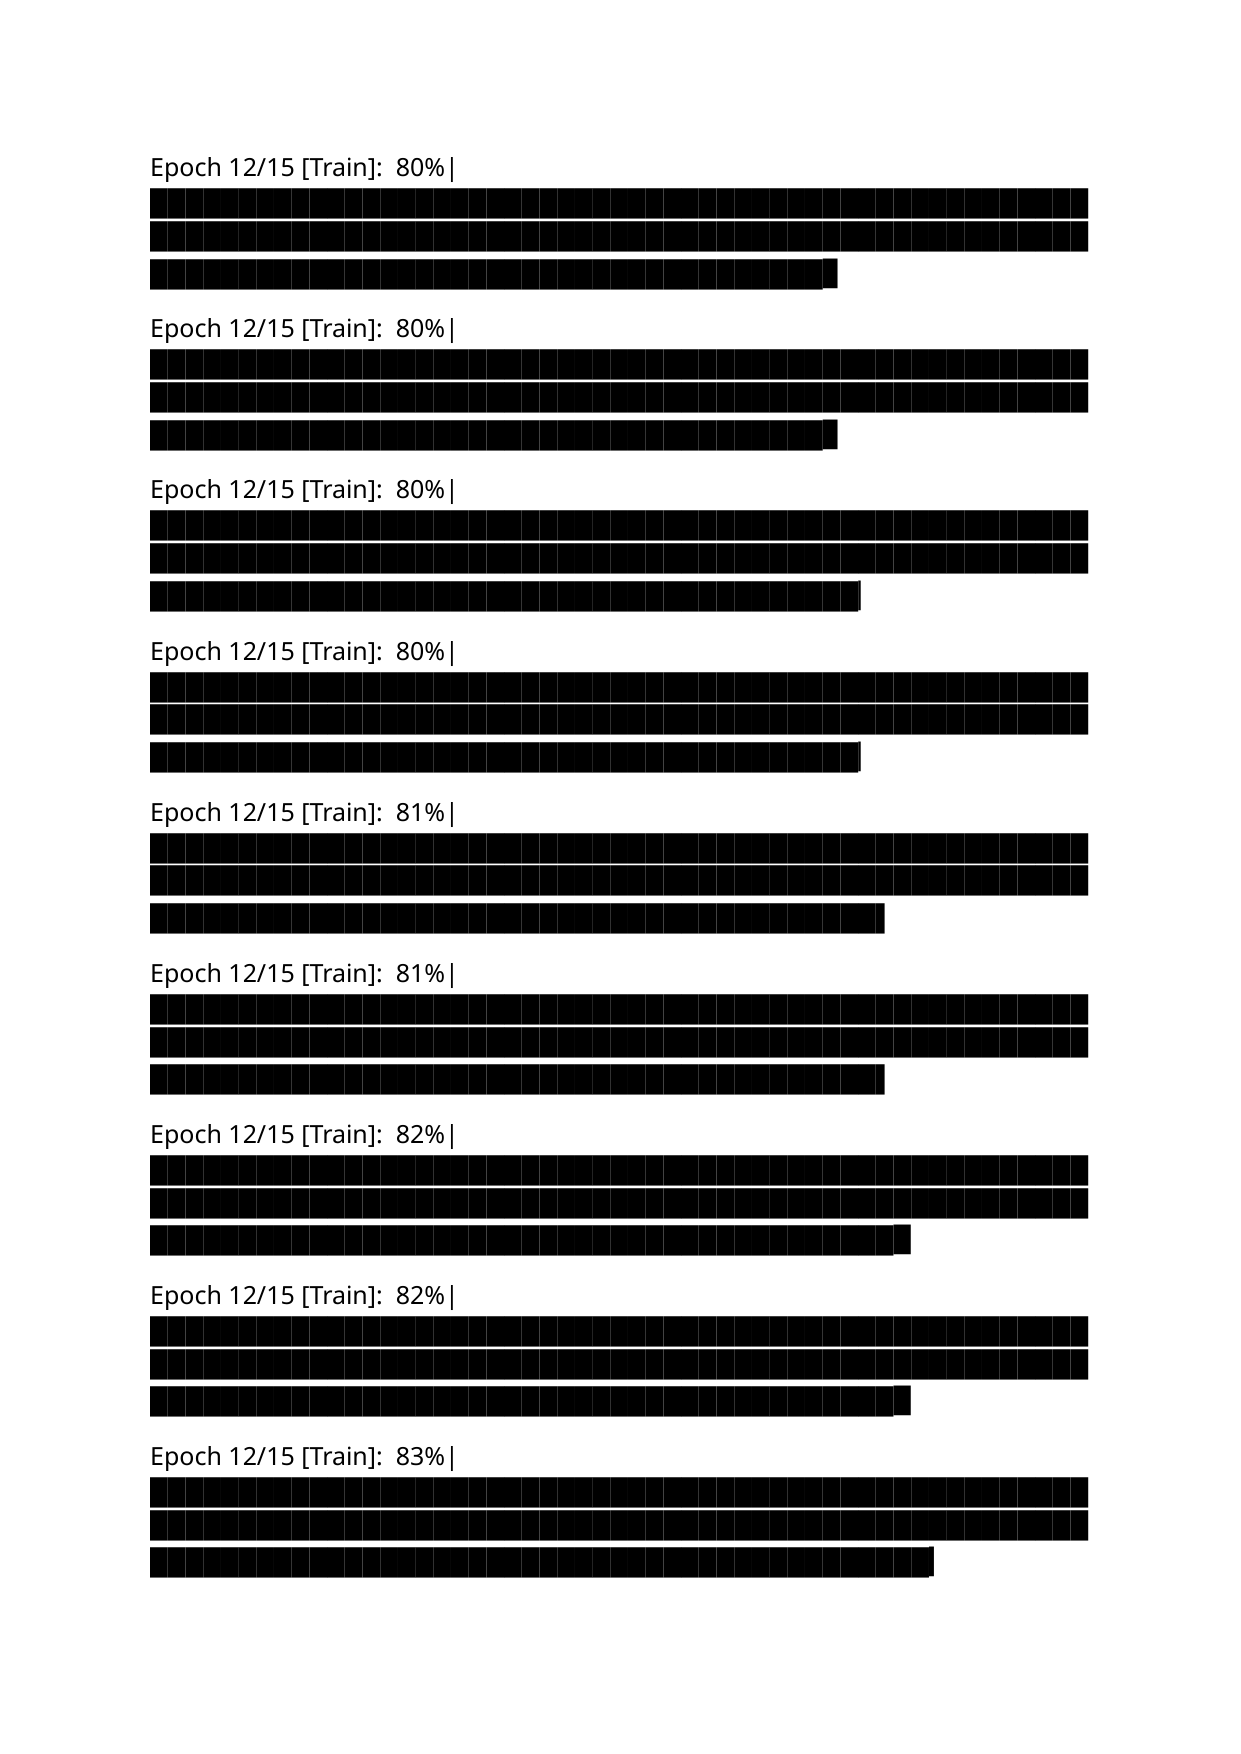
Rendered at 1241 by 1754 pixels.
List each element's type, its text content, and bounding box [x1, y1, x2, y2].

text Epoch 12/15 [Train]: 82%|████████████████████████████████████████████████████████████████████████████████████████████████████████████████████████████████████████████████████▉ [150, 1116, 1090, 1256]
text Epoch 12/15 [Train]: 81%|███████████████████████████████████████████████████████████████████████████████████████████████████████████████████████████████████████████████████▌ [150, 955, 1090, 1094]
text Epoch 12/15 [Train]: 80%|████████████████████████████████████████████████████████████████████████████████████████████████████████████████████████████████████████████████▊ [150, 150, 1090, 289]
text Epoch 12/15 [Train]: 83%|██████████████████████████████████████████████████████████████████████████████████████████████████████████████████████████████████████████████████████▎ [150, 1438, 1090, 1578]
text Epoch 12/15 [Train]: 80%|██████████████████████████████████████████████████████████████████████████████████████████████████████████████████████████████████████████████████▏ [150, 633, 1090, 772]
text Epoch 12/15 [Train]: 81%|███████████████████████████████████████████████████████████████████████████████████████████████████████████████████████████████████████████████████▌ [150, 794, 1090, 933]
text Epoch 12/15 [Train]: 80%|████████████████████████████████████████████████████████████████████████████████████████████████████████████████████████████████████████████████▊ [150, 311, 1090, 450]
text Epoch 12/15 [Train]: 82%|████████████████████████████████████████████████████████████████████████████████████████████████████████████████████████████████████████████████████▉ [150, 1277, 1090, 1417]
text Epoch 12/15 [Train]: 80%|██████████████████████████████████████████████████████████████████████████████████████████████████████████████████████████████████████████████████▏ [150, 472, 1090, 611]
